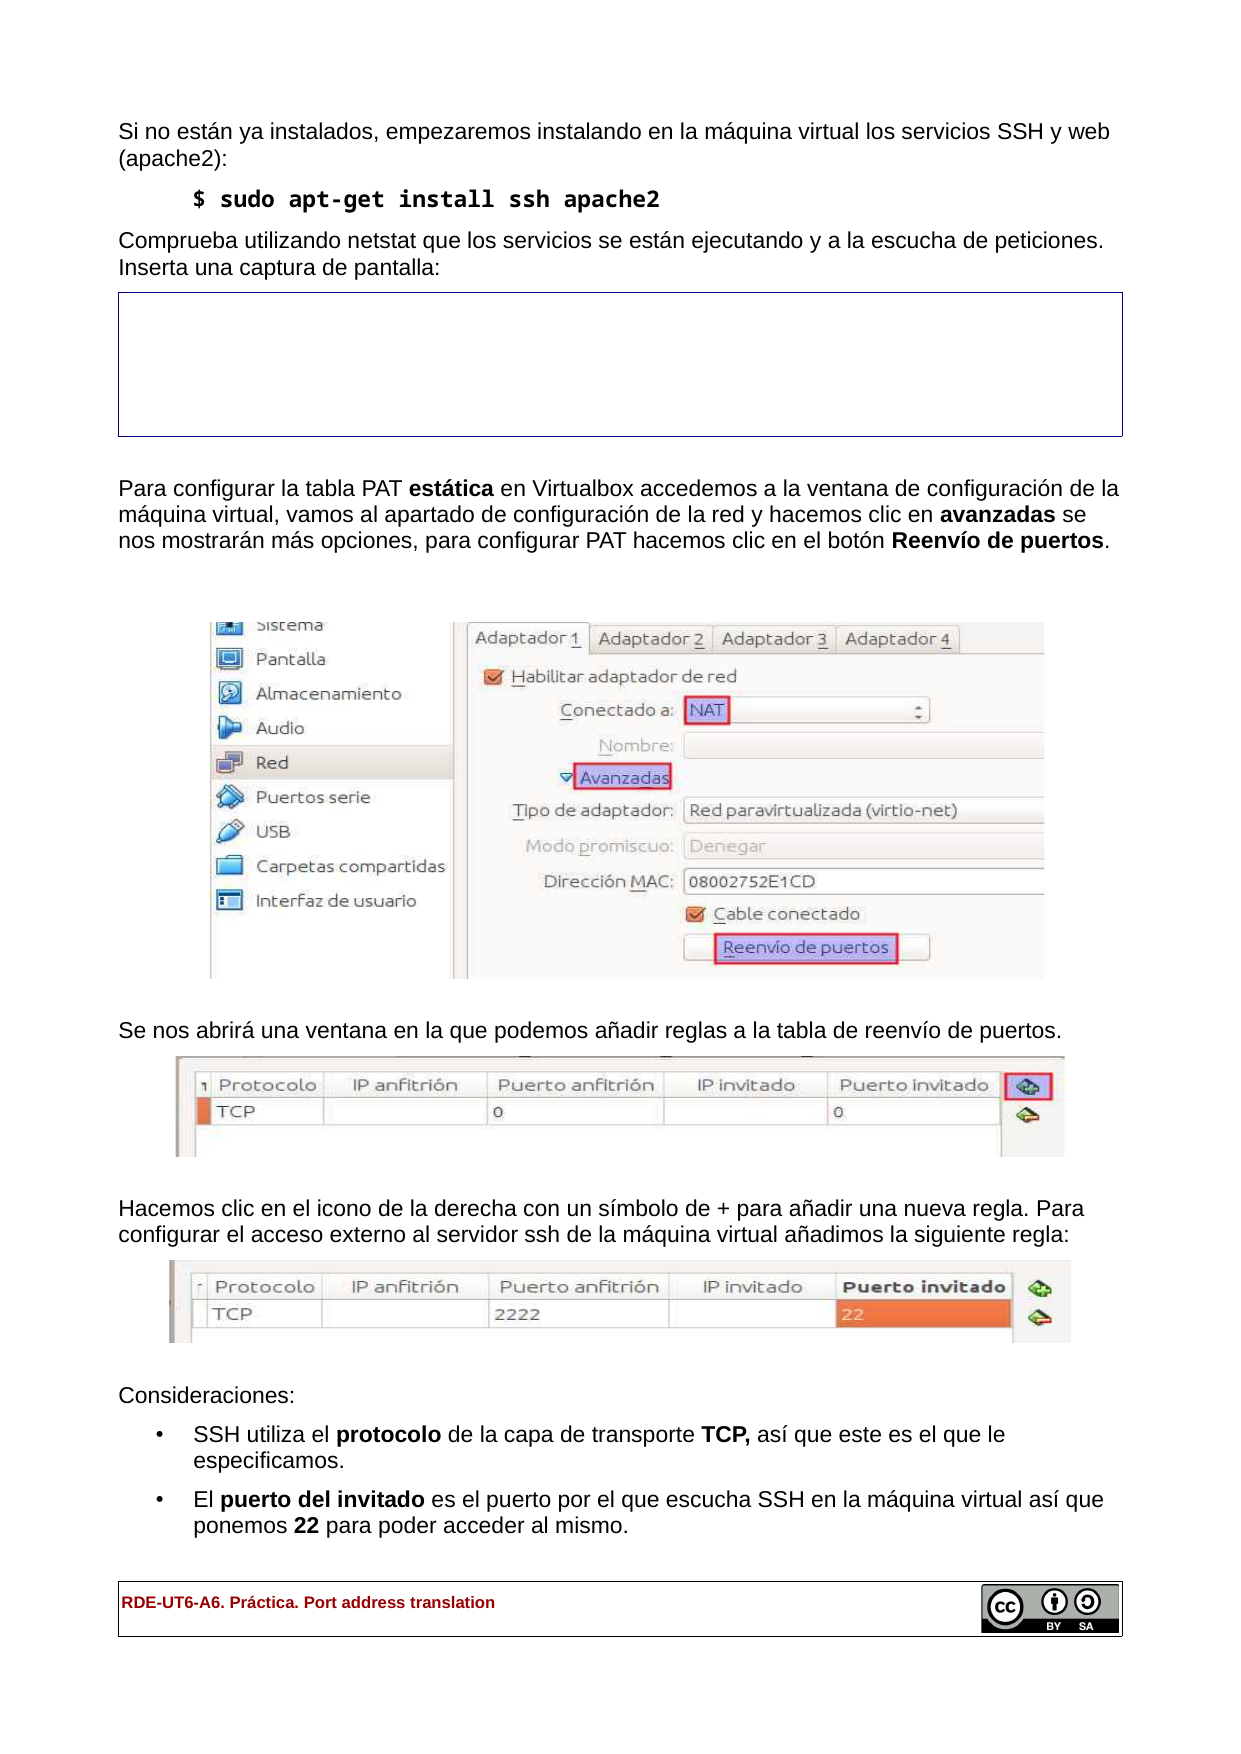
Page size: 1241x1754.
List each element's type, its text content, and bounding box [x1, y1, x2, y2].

text Si no están ya instalados, empezaremos instalando en la máquina virtual los servicios SSH y web (apache2): [118, 118, 1122, 171]
picture [981, 1584, 1119, 1633]
text Consideraciones: [118, 1382, 1122, 1408]
text Para configurar la tabla PAT estática en Virtualbox accedemos a la ventana de configuración de la máquina virtual, vamos al apartado de configuración de la red y hacemos clic en avanzadas se nos mostrarán más opciones, para configurar PAT hacemos clic en el botón Reenvío de puertos. [118, 474, 1122, 554]
text $ sudo apt-get install ssh apache2 [192, 183, 1122, 214]
text Comprueba utilizando netstat que los servicios se están ejecutando y a la escucha de peticiones. Inserta una captura de pantalla: [118, 227, 1122, 280]
list El puerto del invitado es el puerto por el que escucha SSH en la máquina virtual así que ponemos 22 para poder acceder al mismo. [156, 1486, 1122, 1538]
list SSH utiliza el protocolo de la capa de transporte TCP, así que este es el que le especificamos. [156, 1421, 1122, 1473]
text Hacemos clic en el icono de la derecha con un símbolo de + para añadir una nueva regla. Para configurar el acceso externo al servidor ssh de la máquina virtual añadimos la siguiente regla: [118, 1195, 1122, 1248]
picture [175, 1056, 1065, 1157]
picture [209, 622, 1045, 979]
text Se nos abrirá una ventana en la que podemos añadir reglas a la tabla de reenvío de puertos. [118, 1017, 1122, 1044]
picture [169, 1260, 1072, 1343]
table_header [119, 293, 1122, 436]
